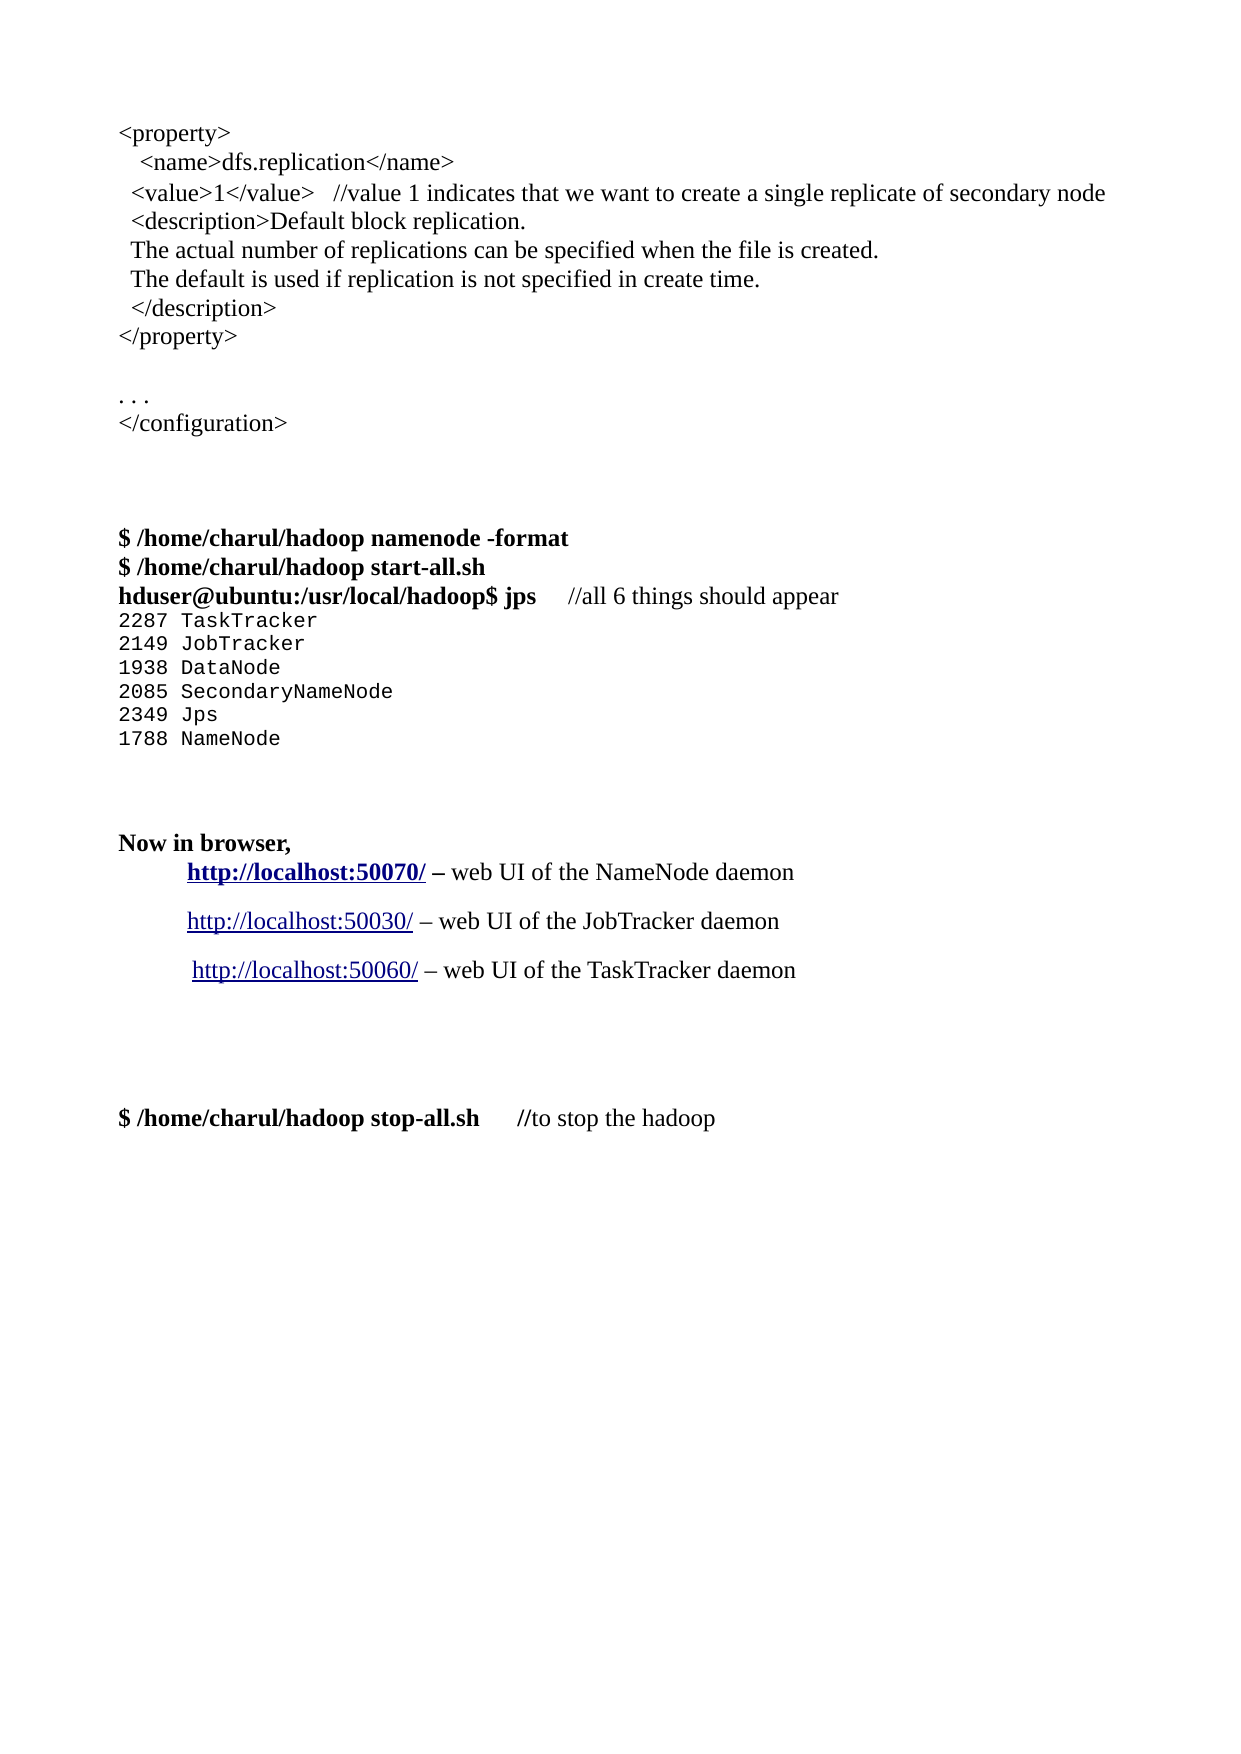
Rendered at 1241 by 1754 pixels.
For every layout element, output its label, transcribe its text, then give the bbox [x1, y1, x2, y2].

text 2349 Jps [118, 704, 1122, 728]
subtitle $ /home/charul/hadoop stop-all.sh //to stop the hadoop [118, 1103, 1122, 1132]
text <description>Default block replication. [118, 206, 1122, 235]
text $ /home/charul/hadoop start-all.sh [118, 552, 1122, 581]
text . . . [118, 380, 1122, 408]
list http://localhost:50060/ – web UI of the TaskTracker daemon [162, 955, 1122, 984]
text http://localhost:50070/ – web UI of the NameNode daemon [118, 857, 1122, 886]
text http://localhost:50030/ – web UI of the JobTracker daemon [118, 906, 1122, 935]
text <name>dfs.replication</name> [118, 147, 1122, 178]
text </configuration> [118, 408, 1122, 437]
text <property> [118, 118, 1122, 147]
text The default is used if replication is not specified in create time. [118, 264, 1122, 293]
text hduser@ubuntu:/usr/local/hadoop$ jps //all 6 things should appear [118, 581, 1122, 610]
text 2149 JobTracker [118, 633, 1122, 657]
text 2287 TaskTracker [118, 610, 1122, 633]
text Now in browser, [118, 828, 1122, 857]
text $ /home/charul/hadoop namenode -format [118, 523, 1122, 552]
text 1788 NameNode [118, 728, 1122, 752]
text </description> [118, 293, 1122, 321]
text 1938 DataNode [118, 657, 1122, 681]
text <value>1</value> //value 1 indicates that we want to create a single replicate of secondary node [118, 178, 1122, 206]
text </property> [118, 321, 1122, 350]
text 2085 SecondaryNameNode [118, 681, 1122, 704]
text The actual number of replications can be specified when the file is created. [118, 235, 1122, 264]
